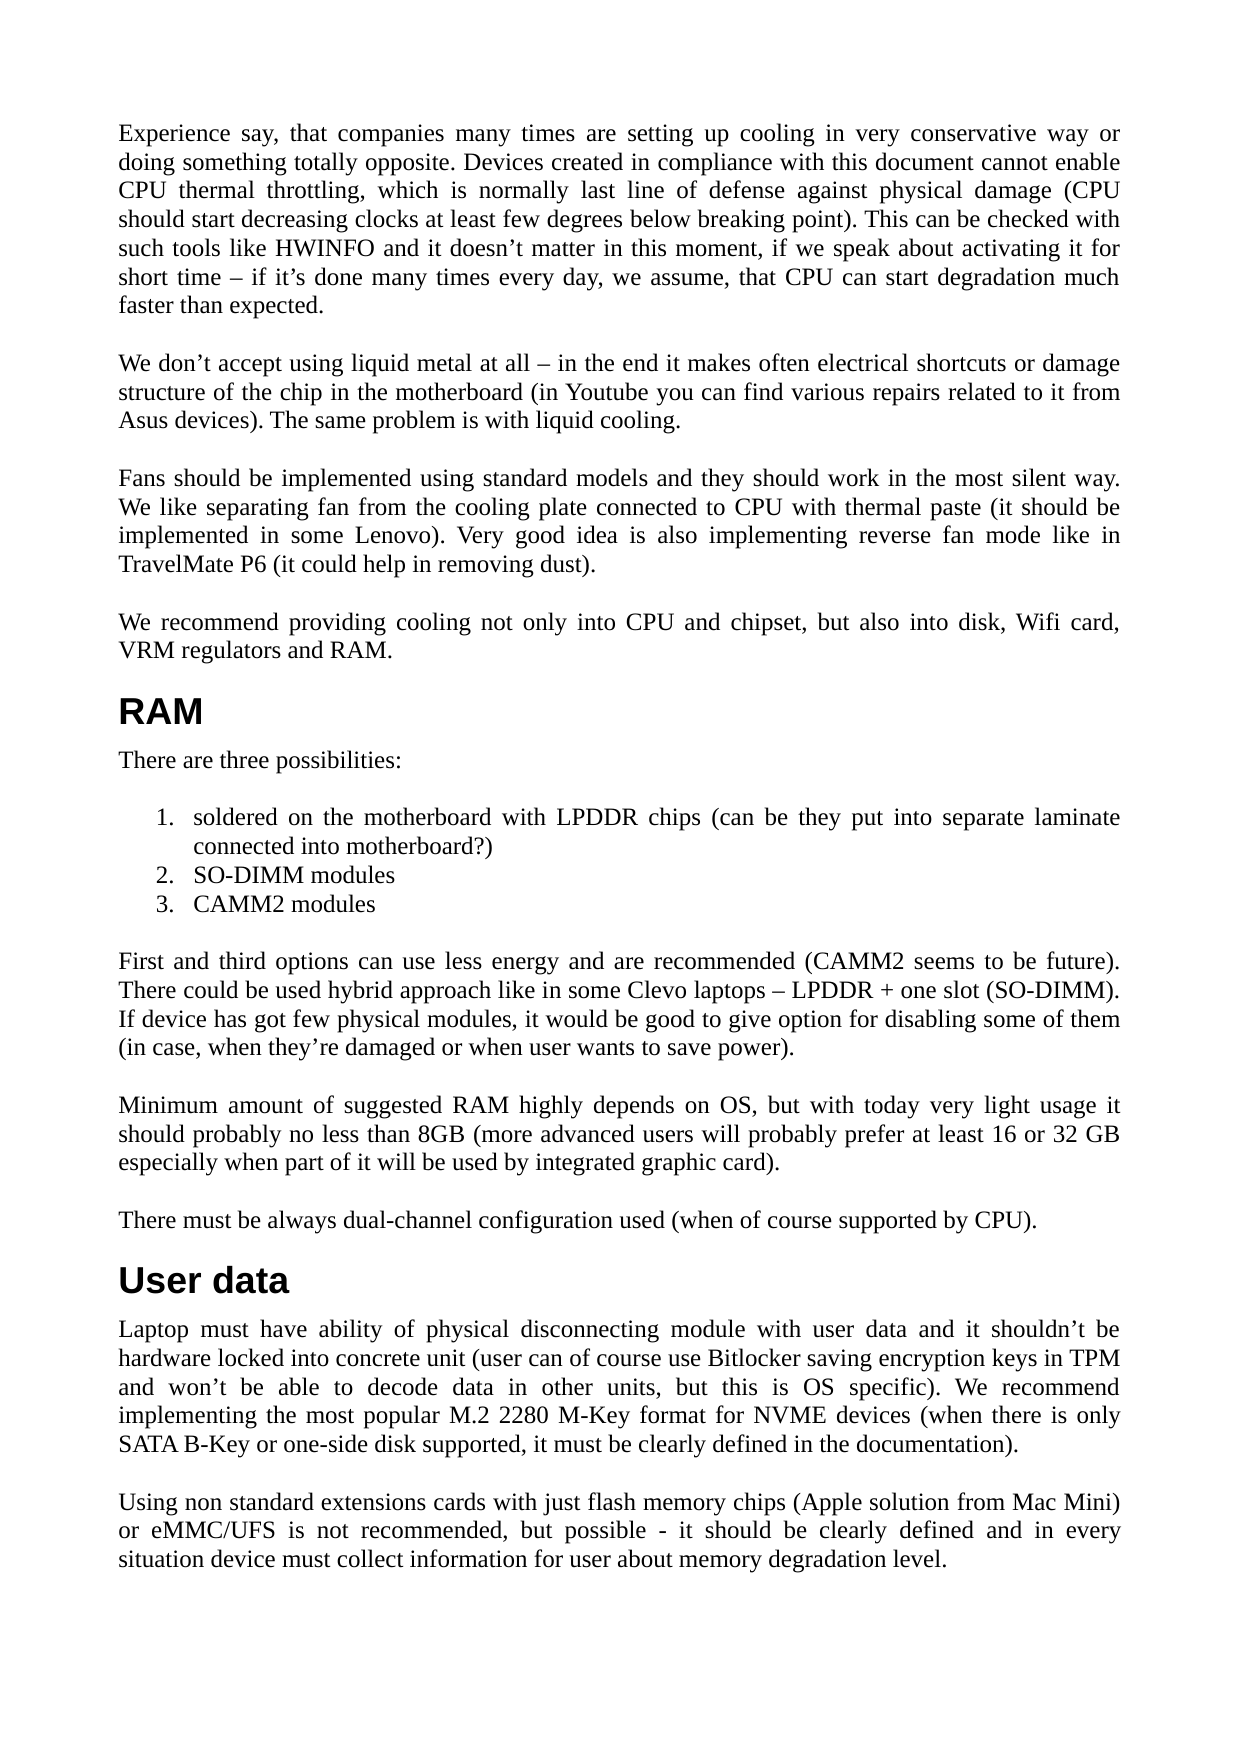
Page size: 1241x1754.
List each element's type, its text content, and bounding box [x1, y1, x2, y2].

text Laptop must have ability of physical disconnecting module with user data and it shouldn’t be hardware locked into concrete unit (user can of course use Bitlocker saving encryption keys in TPM and won’t be able to decode data in other units, but this is OS specific). We recommend implementing the most popular M.2 2280 M-Key format for NVME devices (when there is only SATA B-Key or one-side disk supported, it must be clearly defined in the documentation). [118, 1314, 1122, 1458]
subtitle RAM [118, 689, 1122, 732]
list soldered on the motherboard with LPDDR chips (can be they put into separate laminate connected into motherboard?) [156, 802, 1122, 860]
text Using non standard extensions cards with just flash memory chips (Apple solution from Mac Mini) or eMMC/UFS is not recommended, but possible - it should be clearly defined and in every situation device must collect information for user about memory degradation level. [118, 1487, 1122, 1573]
text There must be always dual-channel configuration used (when of course supported by CPU). [118, 1205, 1122, 1234]
list CAMM2 modules [156, 889, 1122, 917]
text We don’t accept using liquid metal at all – in the end it makes often electrical shortcuts or damage structure of the chip in the motherboard (in Youtube you can find various repairs related to it from Asus devices). The same problem is with liquid cooling. [118, 348, 1122, 434]
list SO-DIMM modules [156, 860, 1122, 889]
text Minimum amount of suggested RAM highly depends on OS, but with today very light usage it should probably no less than 8GB (more advanced users will probably prefer at least 16 or 32 GB especially when part of it will be used by integrated graphic card). [118, 1090, 1122, 1176]
text First and third options can use less energy and are recommended (CAMM2 seems to be future). There could be used hybrid approach like in some Clevo laptops – LPDDR + one slot (SO-DIMM). If device has got few physical modules, it would be good to give option for disabling some of them (in case, when they’re damaged or when user wants to save power). [118, 946, 1122, 1061]
text Fans should be implemented using standard models and they should work in the most silent way. We like separating fan from the cooling plate connected to CPU with thermal paste (it should be implemented in some Lenovo). Very good idea is also implementing reverse fan mode like in TravelMate P6 (it could help in removing dust). [118, 463, 1122, 578]
text There are three possibilities: [118, 745, 1122, 774]
text We recommend providing cooling not only into CPU and chipset, but also into disk, Wifi card, VRM regulators and RAM. [118, 607, 1122, 664]
subtitle User data [118, 1259, 1122, 1302]
text Experience say, that companies many times are setting up cooling in very conservative way or doing something totally opposite. Devices created in compliance with this document cannot enable CPU thermal throttling, which is normally last line of defense against physical damage (CPU should start decreasing clocks at least few degrees below breaking point). This can be checked with such tools like HWINFO and it doesn’t matter in this moment, if we speak about activating it for short time – if it’s done many times every day, we assume, that CPU can start degradation much faster than expected. [118, 118, 1122, 319]
